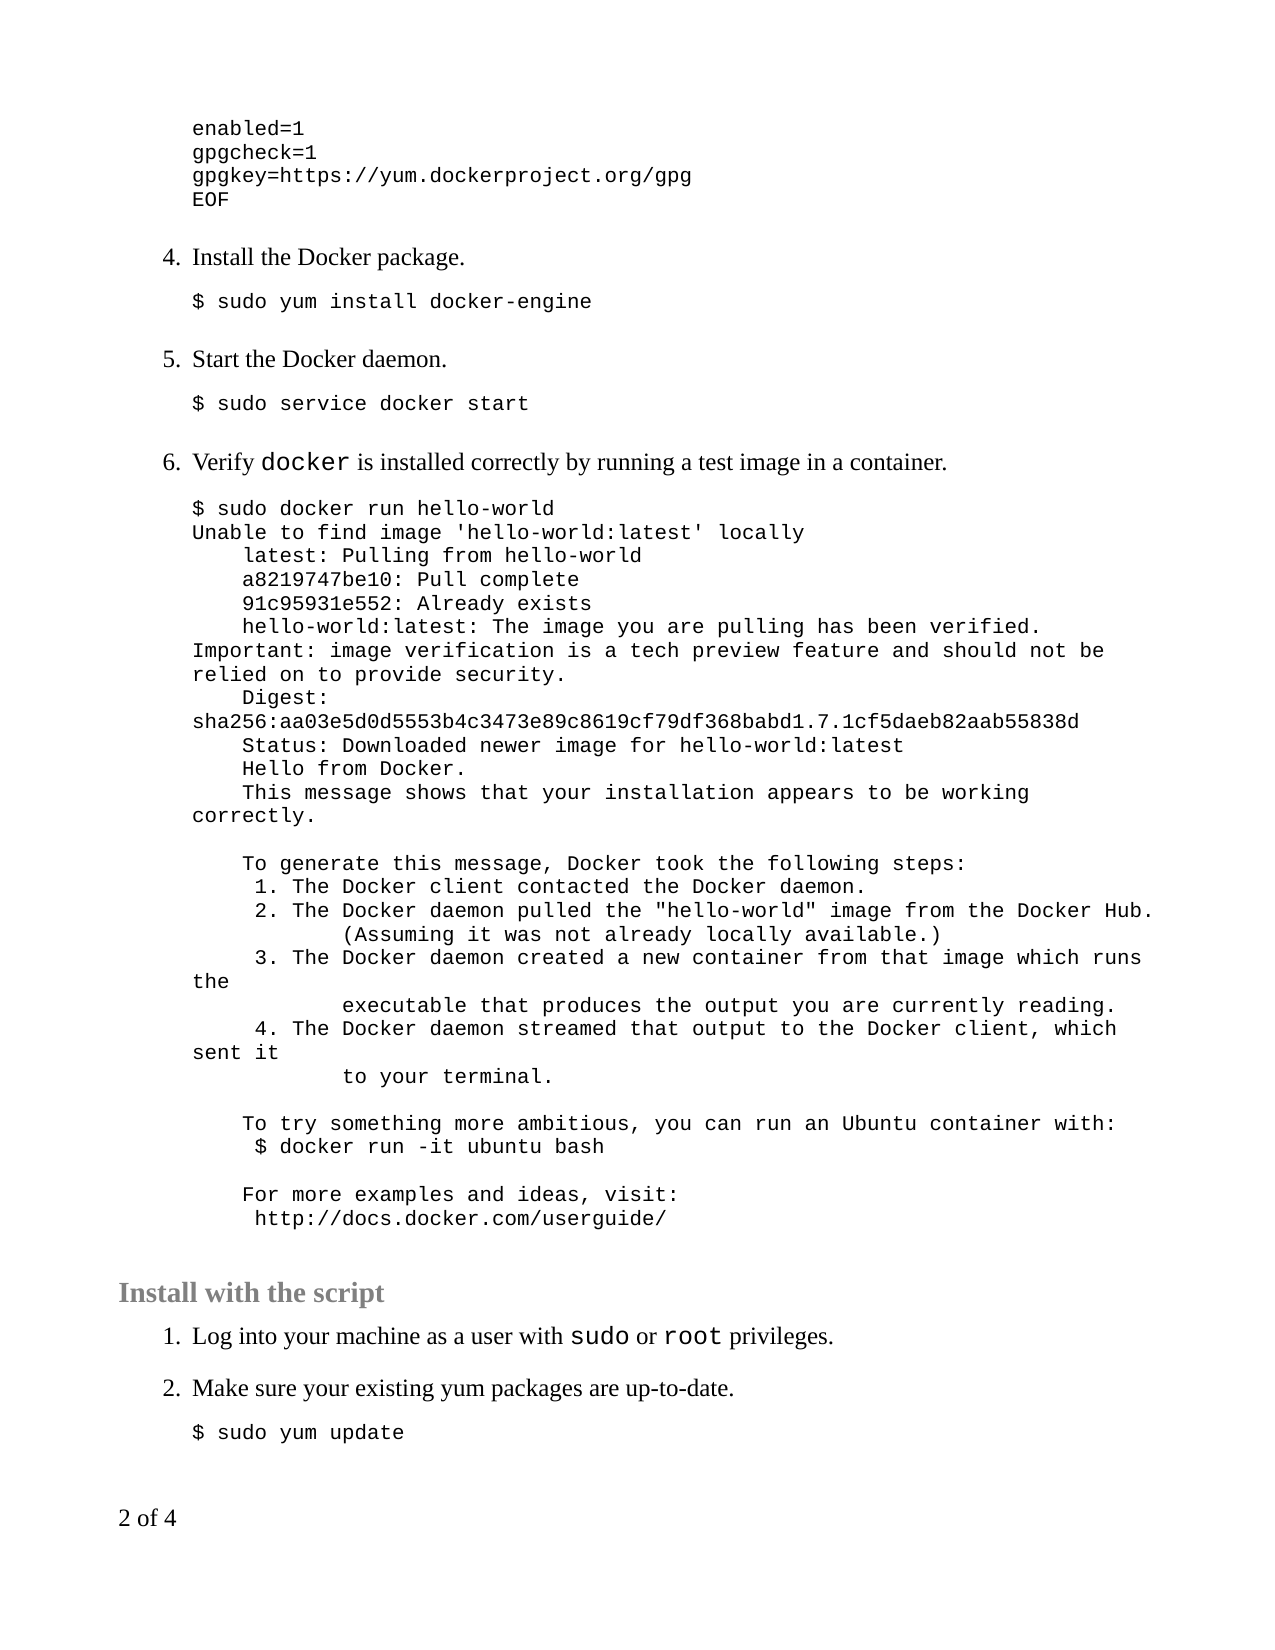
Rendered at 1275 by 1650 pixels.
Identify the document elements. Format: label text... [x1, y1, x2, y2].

list 3. The Docker daemon created a new container from that image which runs the [162, 947, 1157, 995]
list Verify docker is installed correctly by running a test image in a container. [162, 447, 1157, 477]
list gpgcheck=1 [162, 142, 1157, 165]
list 1. The Docker client contacted the Docker daemon. [162, 876, 1157, 900]
subtitle Install with the script [118, 1275, 1157, 1309]
list http://docs.docker.com/userguide/ [162, 1207, 1157, 1231]
list (Assuming it was not already locally available.) [162, 924, 1157, 947]
list To generate this message, Docker took the following steps: [162, 853, 1157, 876]
list $ sudo yum install docker-engine [162, 291, 1157, 315]
list Log into your machine as a user with sudo or root privileges. [162, 1321, 1157, 1352]
list executable that produces the output you are currently reading. [162, 995, 1157, 1018]
list $ sudo service docker start [162, 393, 1157, 417]
list To try something more ambitious, you can run an Ubuntu container with: [162, 1113, 1157, 1137]
list Unable to find image 'hello-world:latest' locally [162, 522, 1157, 545]
list hello-world:latest: The image you are pulling has been verified. Important: image verification is a tech preview feature and should not be relied on to provide security. [162, 616, 1157, 687]
list a8219747be10: Pull complete [162, 569, 1157, 593]
list 4. The Docker daemon streamed that output to the Docker client, which sent it [162, 1018, 1157, 1066]
list For more examples and ideas, visit: [162, 1184, 1157, 1207]
list Make sure your existing yum packages are up-to-date. [162, 1373, 1157, 1402]
list Hello from Docker. [162, 758, 1157, 782]
list latest: Pulling from hello-world [162, 545, 1157, 569]
list $ sudo docker run hello-world [162, 498, 1157, 522]
list EOF [162, 189, 1157, 213]
list gpgkey=https://yum.dockerproject.org/gpg [162, 165, 1157, 189]
list Status: Downloaded newer image for hello-world:latest [162, 734, 1157, 758]
list enabled=1 [162, 118, 1157, 142]
list $ sudo yum update [162, 1422, 1157, 1446]
list Install the Docker package. [162, 242, 1157, 271]
list Start the Docker daemon. [162, 344, 1157, 373]
list Digest: sha256:aa03e5d0d5553b4c3473e89c8619cf79df368babd1.7.1cf5daeb82aab55838d [162, 687, 1157, 734]
list 91c95931e552: Already exists [162, 593, 1157, 616]
list This message shows that your installation appears to be working correctly. [162, 782, 1157, 829]
list 2. The Docker daemon pulled the "hello-world" image from the Docker Hub. [162, 900, 1157, 924]
list to your terminal. [162, 1066, 1157, 1089]
list $ docker run -it ubuntu bash [162, 1137, 1157, 1160]
